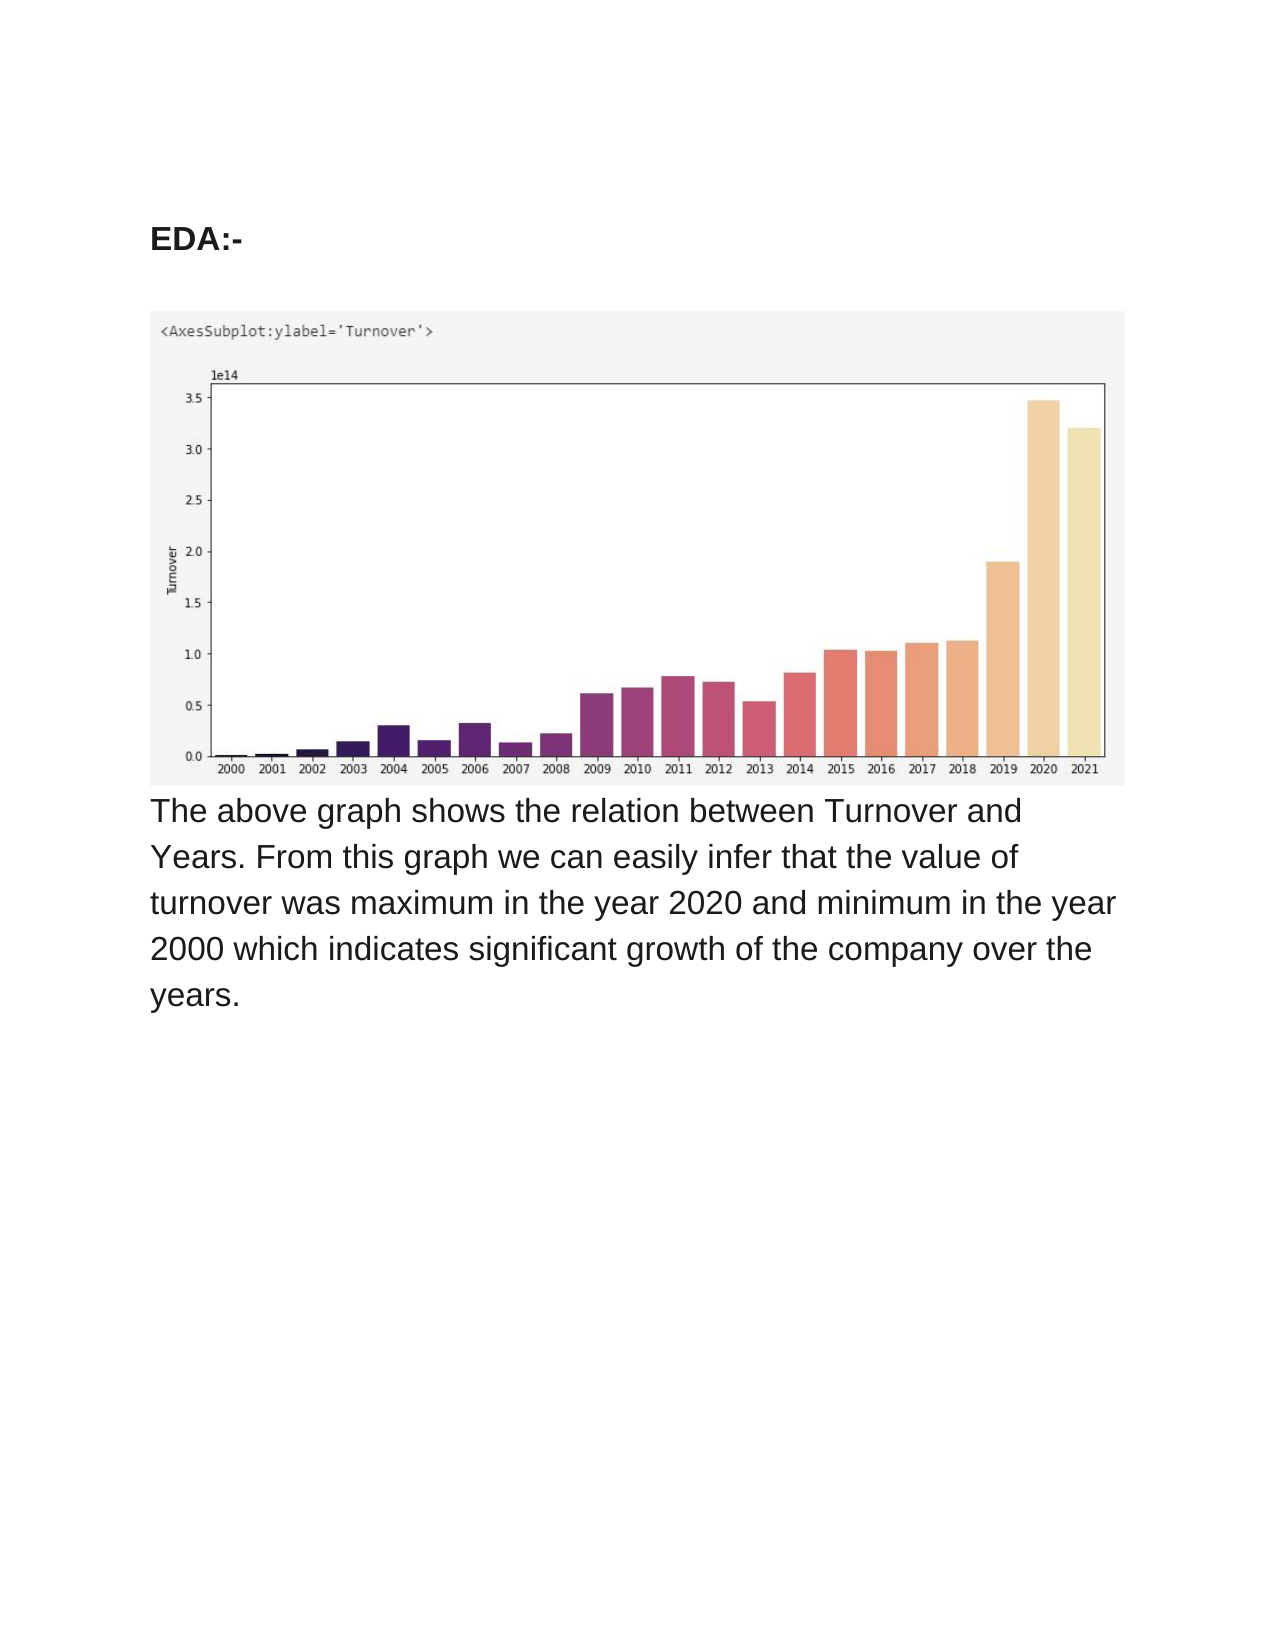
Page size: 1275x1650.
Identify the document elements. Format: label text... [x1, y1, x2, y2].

picture [150, 311, 1125, 786]
text EDA:- [150, 219, 1125, 257]
text The above graph shows the relation between Turnover and Years. From this graph we can easily infer that the value of turnover was maximum in the year 2020 and minimum in the year 2000 which indicates significant growth of the company over the years. [150, 791, 1125, 1014]
